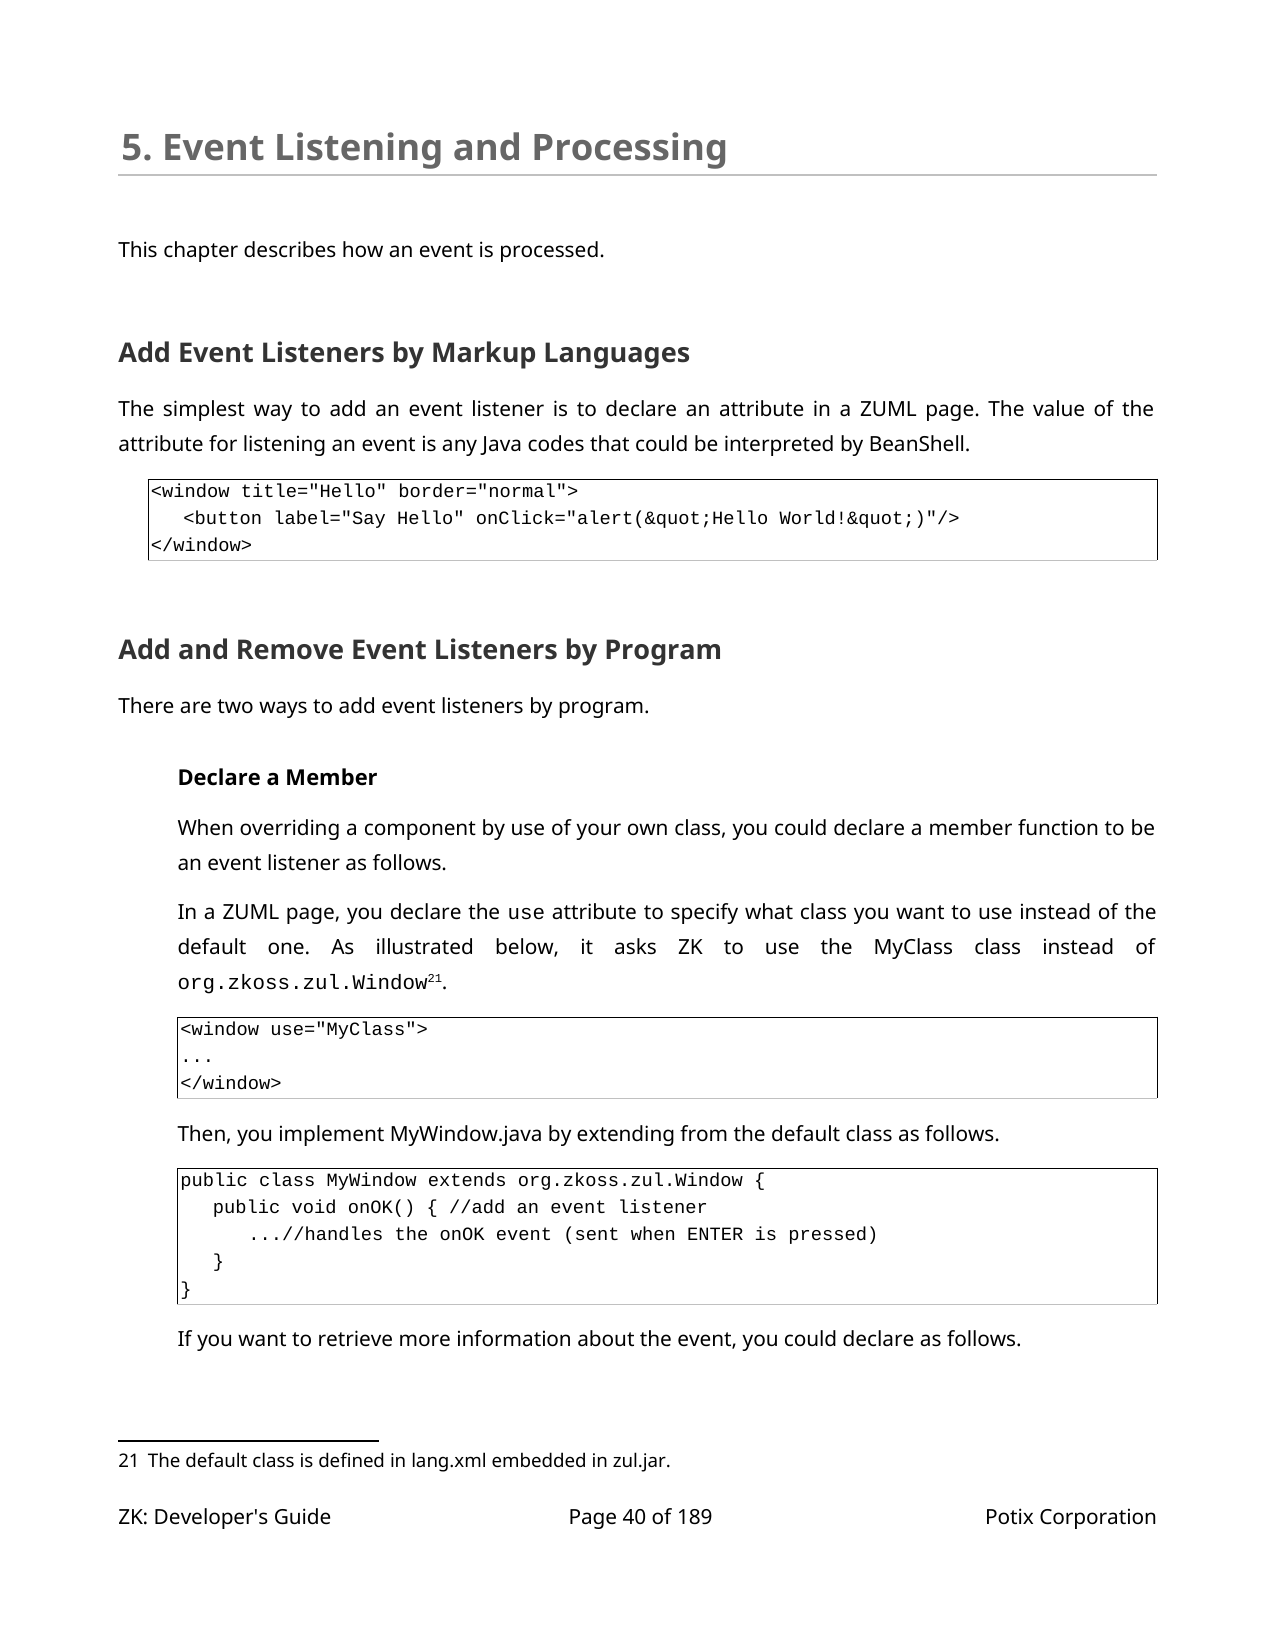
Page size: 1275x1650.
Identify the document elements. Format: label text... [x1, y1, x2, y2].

subtitle Declare a Member [177, 762, 1157, 792]
subtitle 5. Event Listening and Processing [118, 118, 1157, 174]
subtitle Add Event Listeners by Markup Languages [118, 334, 1157, 371]
text } [178, 1277, 1157, 1304]
text The default class is defined in lang.xml embedded in zul.jar. [118, 1447, 1157, 1473]
text public void onOK() { //add an event listener [178, 1195, 1157, 1219]
text } [178, 1249, 1157, 1274]
text </window> [178, 1071, 1157, 1098]
text There are two ways to add event listeners by program. [118, 691, 1157, 719]
text The simplest way to add an event listener is to declare an attribute in a ZUML page. The value of the attribute for listening an event is any Java codes that could be interpreted by BeanShell. [118, 394, 1157, 458]
text <window title="Hello" border="normal"> [149, 480, 1157, 503]
text </window> [149, 533, 1157, 560]
text When overriding a component by use of your own class, you could declare a member function to be an event listener as follows. [177, 813, 1157, 876]
subtitle Add and Remove Event Listeners by Program [118, 631, 1157, 668]
text ... [178, 1044, 1157, 1068]
text <button label="Say Hello" onClick="alert(&quot;Hello World!&quot;)"/> [149, 506, 1157, 530]
text public class MyWindow extends org.zkoss.zul.Window { [178, 1169, 1157, 1192]
text If you want to retrieve more information about the event, you could declare as follows. [177, 1324, 1157, 1353]
text ...//handles the onOK event (sent when ENTER is pressed) [178, 1222, 1157, 1246]
text Then, you implement MyWindow.java by extending from the default class as follows. [177, 1119, 1157, 1147]
text In a ZUML page, you declare the use attribute to specify what class you want to use instead of the default one. As illustrated below, it asks ZK to use the MyClass class instead of org.zkoss.zul.Window. [177, 897, 1157, 996]
text This chapter describes how an event is processed. [118, 235, 1157, 263]
text <window use="MyClass"> [178, 1018, 1157, 1041]
